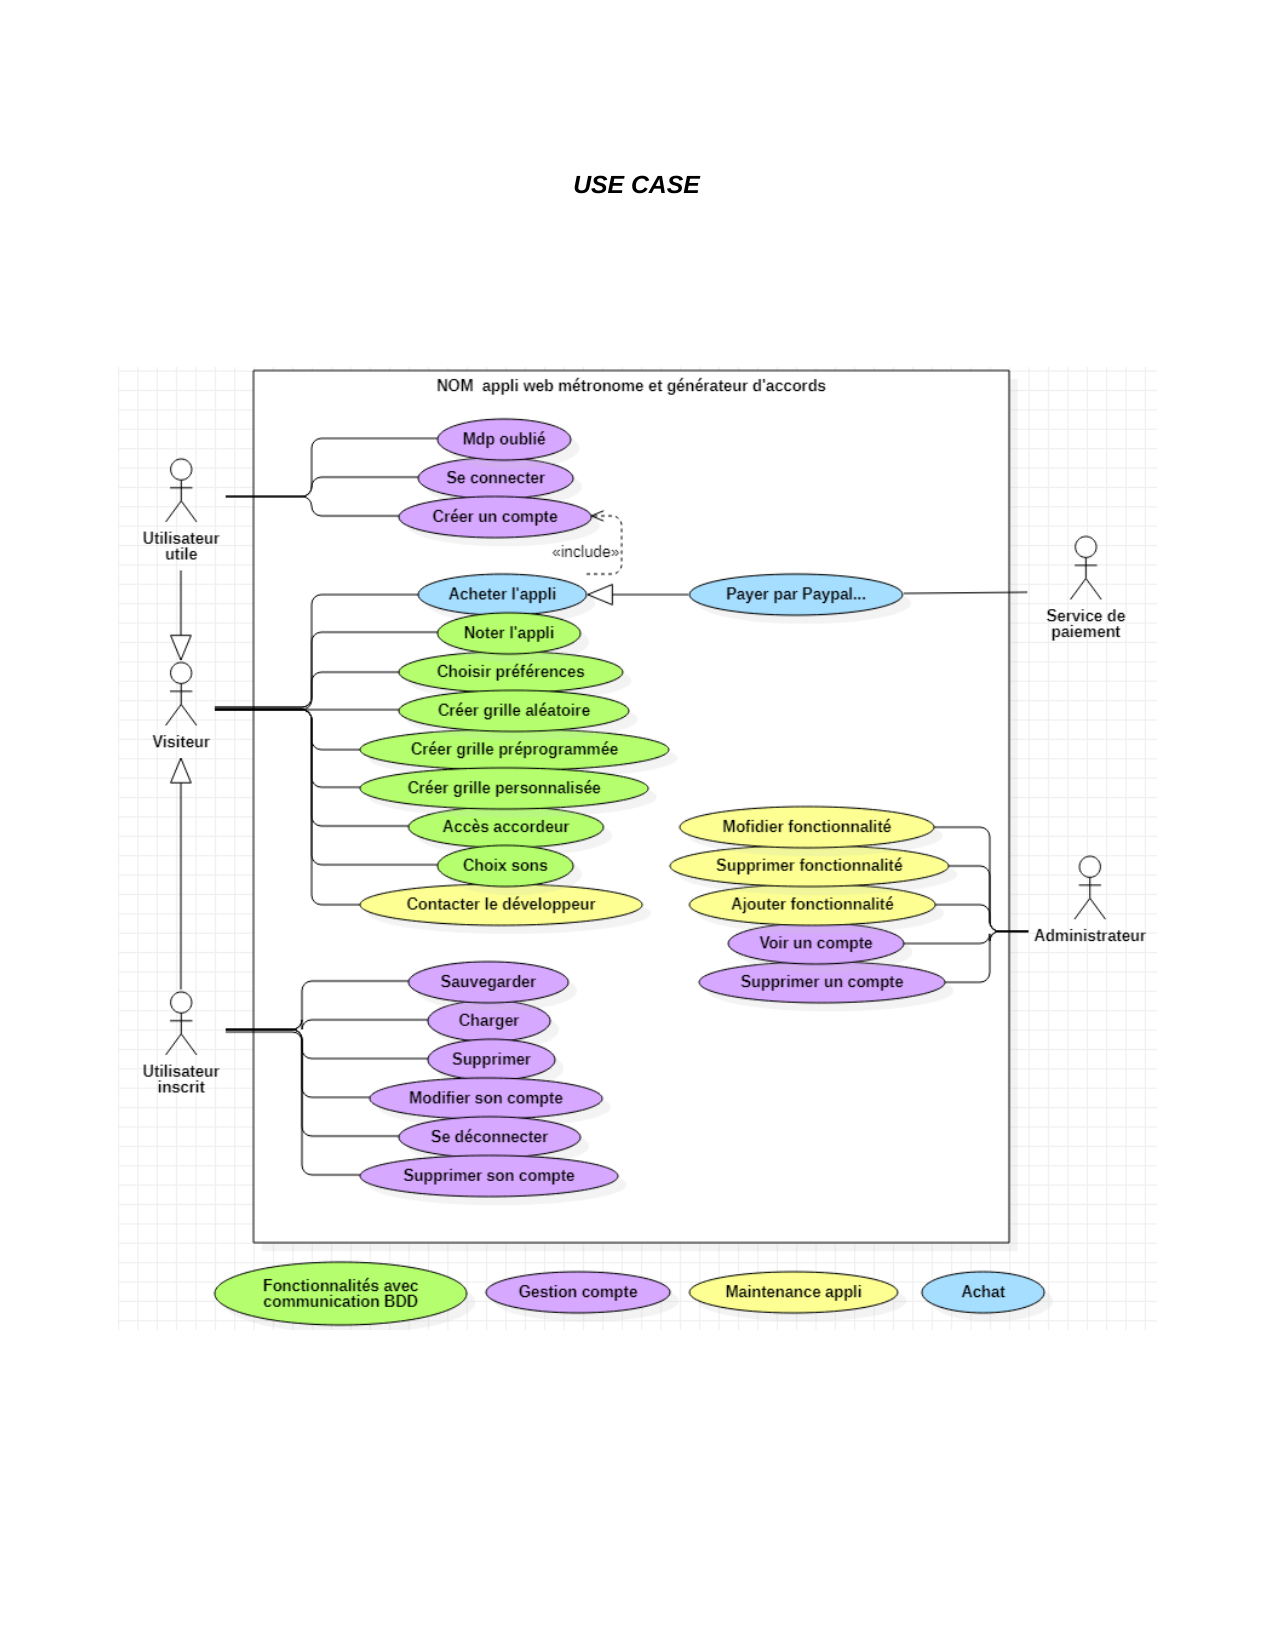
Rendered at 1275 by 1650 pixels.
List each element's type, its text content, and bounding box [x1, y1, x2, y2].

subtitle USE CASE [59, 170, 1216, 199]
picture [118, 367, 1157, 1330]
